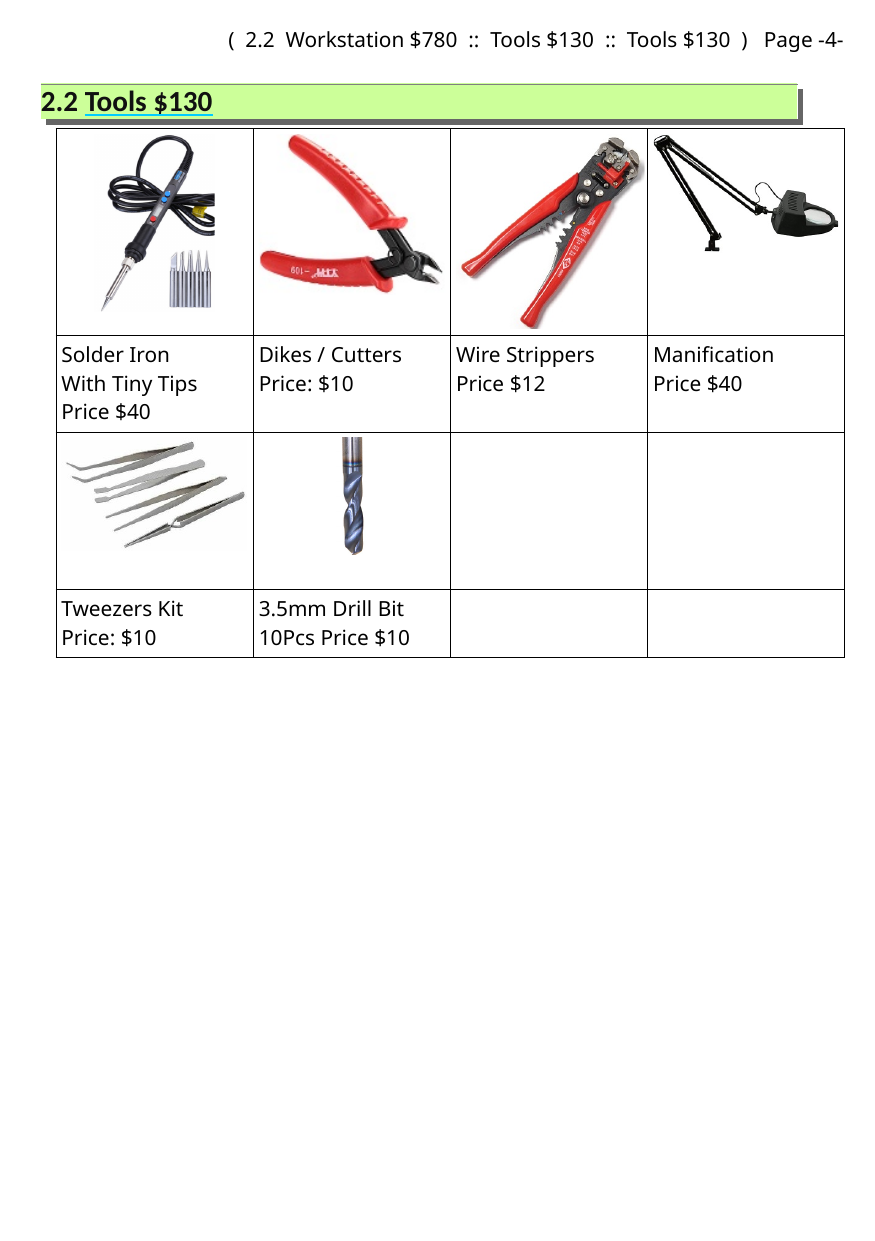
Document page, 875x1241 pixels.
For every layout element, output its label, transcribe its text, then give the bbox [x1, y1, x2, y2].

table_cell Tweezers Kit Price: $10 [57, 590, 253, 657]
table_header [648, 129, 844, 335]
table_cell Dikes / Cutters Price: $10 [254, 336, 450, 432]
table_cell [57, 433, 253, 589]
table_cell [648, 590, 844, 657]
picture [93, 134, 215, 312]
table_cell [648, 433, 844, 589]
table_cell 3.5mm Drill Bit 10Pcs Price $10 [254, 590, 450, 657]
table_cell [451, 433, 647, 589]
table_cell Manification Price $40 [648, 336, 844, 432]
picture [653, 134, 839, 253]
table_header [451, 129, 647, 335]
table_header [254, 129, 450, 335]
table_cell [451, 590, 647, 657]
table_cell [254, 433, 450, 589]
table_header [57, 129, 253, 335]
table_cell Solder Iron With Tiny Tips Price $40 [57, 336, 253, 432]
table_cell Wire Strippers Price $12 [451, 336, 647, 432]
subtitle Tools $130 [41, 85, 797, 119]
